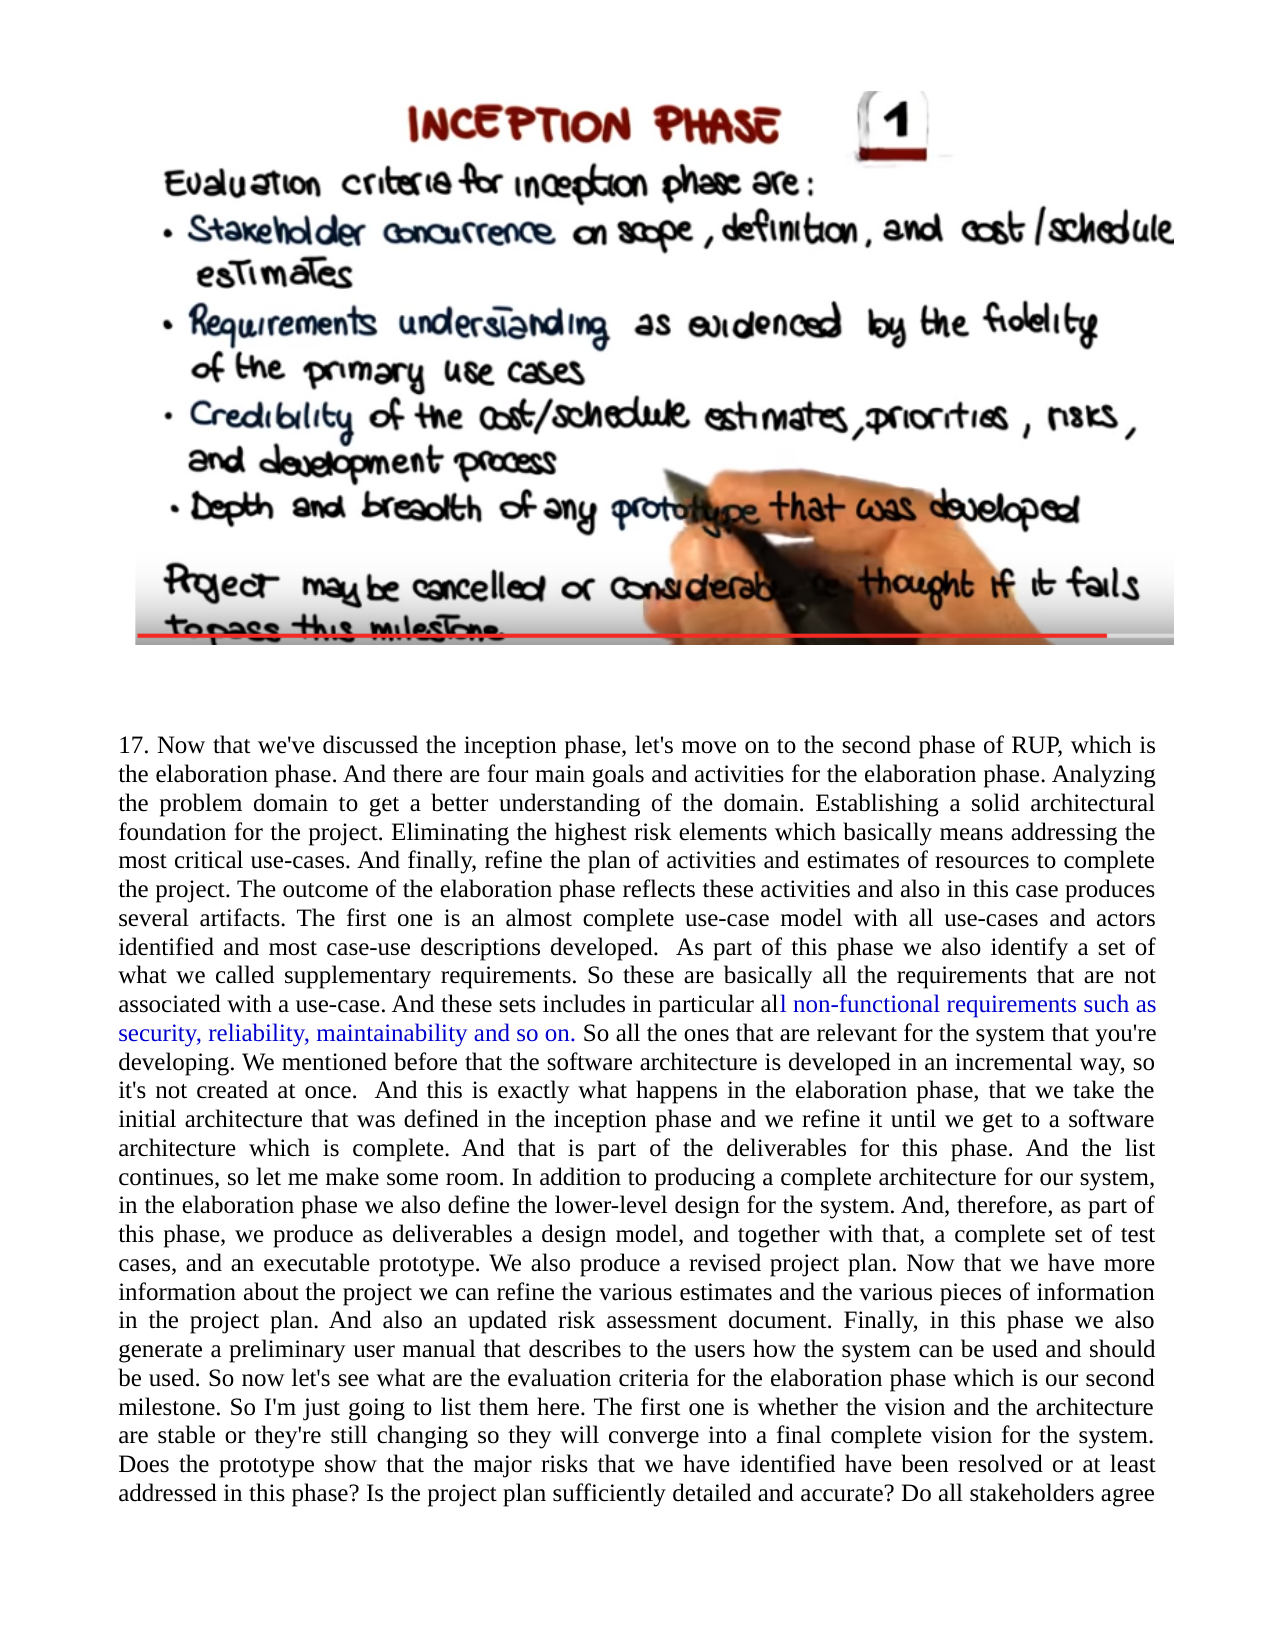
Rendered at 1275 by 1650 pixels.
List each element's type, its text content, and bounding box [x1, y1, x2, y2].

text 17. Now that we've discussed the inception phase, let's move on to the second phase of RUP, which is the elaboration phase. And there are four main goals and activities for the elaboration phase. Analyzing the problem domain to get a better understanding of the domain. Establishing a solid architectural foundation for the project. Eliminating the highest risk elements which basically means addressing the most critical use-cases. And finally, refine the plan of activities and estimates of resources to complete the project. The outcome of the elaboration phase reflects these activities and also in this case produces several artifacts. The first one is an almost complete use-case model with all use-cases and actors identified and most case-use descriptions developed. As part of this phase we also identify a set of what we called supplementary requirements. So these are basically all the requirements that are not associated with a use-case. And these sets includes in particular all non-functional requirements such as security, reliability, maintainability and so on. So all the ones that are relevant for the system that you're developing. We mentioned before that the software architecture is developed in an incremental way, so it's not created at once. And this is exactly what happens in the elaboration phase, that we take the initial architecture that was defined in the inception phase and we refine it until we get to a software architecture which is complete. And that is part of the deliverables for this phase. And the list continues, so let me make some room. In addition to producing a complete architecture for our system, in the elaboration phase we also define the lower-level design for the system. And, therefore, as part of this phase, we produce as deliverables a design model, and together with that, a complete set of test cases, and an executable prototype. We also produce a revised project plan. Now that we have more information about the project we can refine the various estimates and the various pieces of information in the project plan. And also an updated risk assessment document. Finally, in this phase we also generate a preliminary user manual that describes to the users how the system can be used and should be used. So now let's see what are the evaluation criteria for the elaboration phase which is our second milestone. So I'm just going to list them here. The first one is whether the vision and the architecture are stable or they're still changing so they will converge into a final complete vision for the system. Does the prototype show that the major risks that we have identified have been resolved or at least addressed in this phase? Is the project plan sufficiently detailed and accurate? Do all stakeholders agree [118, 731, 1157, 1507]
picture [135, 91, 1174, 645]
